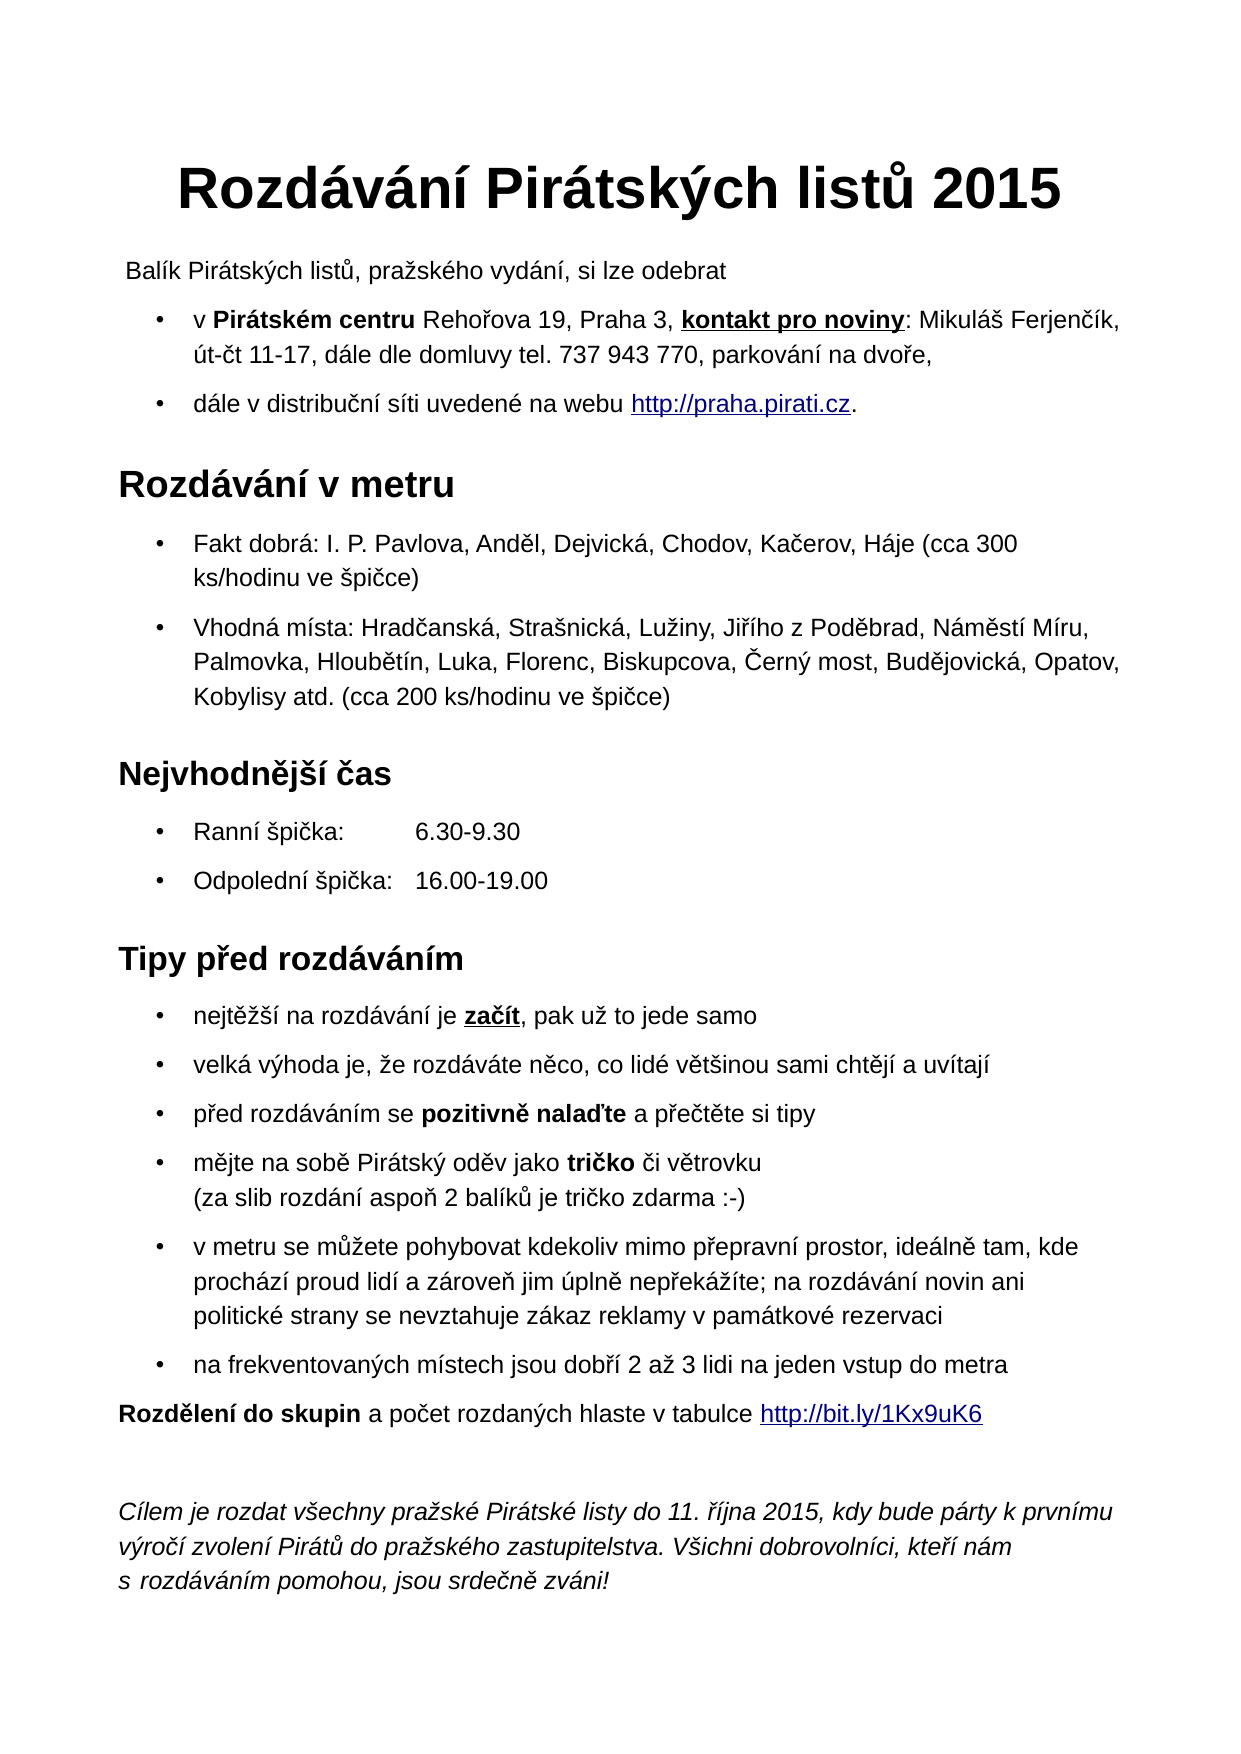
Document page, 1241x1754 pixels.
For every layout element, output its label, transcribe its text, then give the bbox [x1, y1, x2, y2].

list velká výhoda je, že rozdáváte něco, co lidé většinou sami chtějí a uvítají [156, 1050, 1122, 1079]
text Balík Pirátských listů, pražského vydání, si lze odebrat [118, 256, 1122, 285]
subtitle Nejvhodnější čas [118, 754, 1122, 793]
list v Pirátském centru Rehořova 19, Praha 3, kontakt pro noviny: Mikuláš Ferjenčík, út-čt 11-17, dále dle domluvy tel. 737 943 770, parkování na dvoře, [156, 305, 1122, 368]
list mějte na sobě Pirátský oděv jako tričko či větrovku (za slib rozdání aspoň 2 balíků je tričko zdarma :-) [156, 1148, 1122, 1212]
list na frekventovaných místech jsou dobří 2 až 3 lidi na jeden vstup do metra [156, 1350, 1122, 1379]
list Vhodná místa: Hradčanská, Strašnická, Lužiny, Jiřího z Poděbrad, Náměstí Míru, Palmovka, Hloubětín, Luka, Florenc, Biskupcova, Černý most, Budějovická, Opatov, Kobylisy atd. (cca 200 ks/hodinu ve špičce) [156, 612, 1122, 710]
subtitle Tipy před rozdáváním [118, 938, 1122, 977]
list Ranní špička: 6.30-9.30 [156, 817, 1122, 845]
list v metru se můžete pohybovat kdekoliv mimo přepravní prostor, ideálně tam, kde prochází proud lidí a zároveň jim úplně nepřekážíte; na rozdávání novin ani politické strany se nevztahuje zákaz reklamy v památkové rezervaci [156, 1232, 1122, 1330]
list Odpolední špička: 16.00-19.00 [156, 866, 1122, 894]
title Rozdávání Pirátských listů 2015 [118, 153, 1122, 221]
list Fakt dobrá: I. P. Pavlova, Anděl, Dejvická, Chodov, Kačerov, Háje (cca 300 ks/hodinu ve špičce) [156, 529, 1122, 592]
subtitle Rozdávání v metru [118, 462, 1122, 505]
text Rozdělení do skupin a počet rozdaných hlaste v tabulce http://bit.ly/1Kx9uK6 [118, 1399, 1122, 1428]
list nejtěžší na rozdávání je začít, pak už to jede samo [156, 1001, 1122, 1030]
list dále v distribuční síti uvedené na webu http://praha.pirati.cz. [156, 389, 1122, 418]
subtitle Cílem je rozdat všechny pražské Pirátské listy do 11. října 2015, kdy bude párty k prvnímu výročí zvolení Pirátů do pražského zastupitelstva. Všichni dobrovolníci, kteří nám s rozdáváním pomohou, jsou srdečně zváni! [118, 1497, 1122, 1595]
list před rozdáváním se pozitivně nalaďte a přečtěte si tipy [156, 1099, 1122, 1128]
